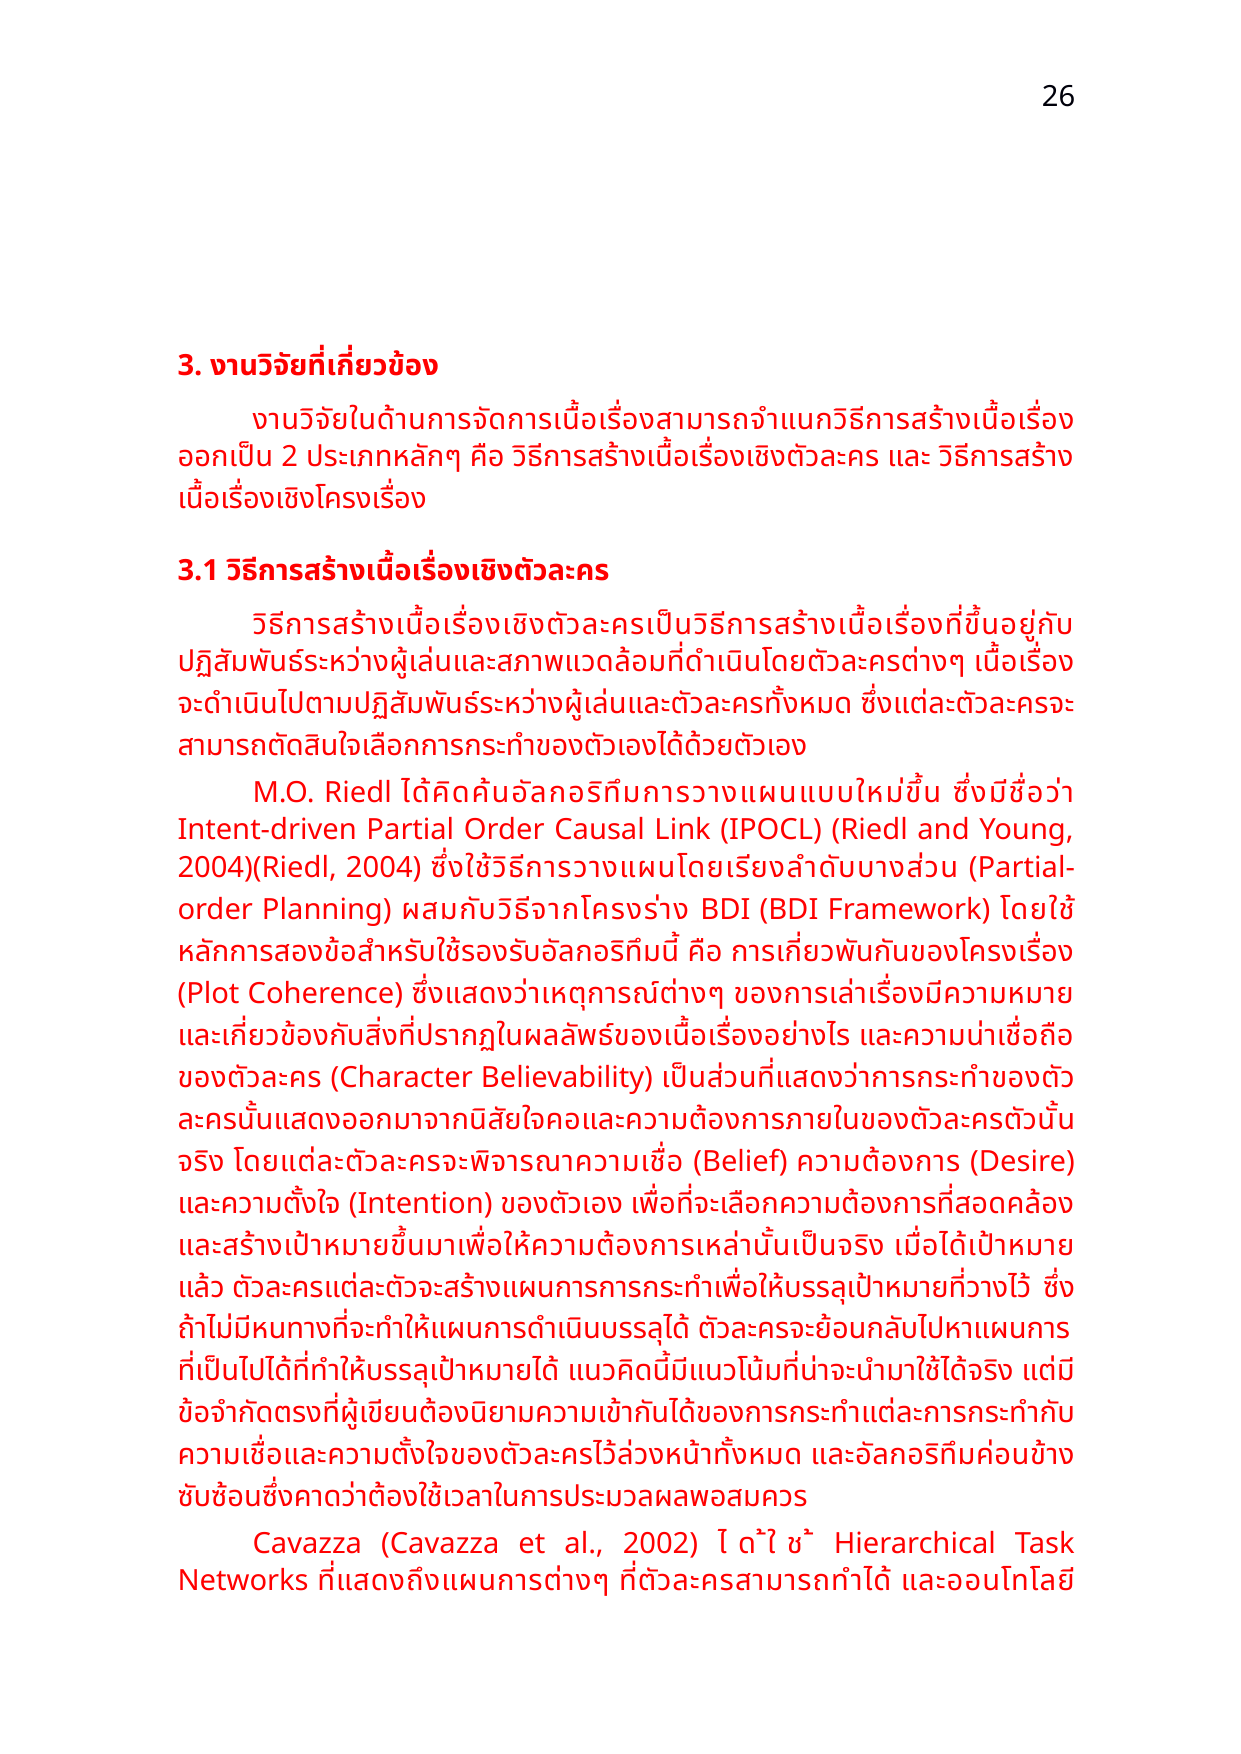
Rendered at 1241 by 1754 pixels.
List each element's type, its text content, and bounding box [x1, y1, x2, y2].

text 3.1 วิธีการสร้างเนื้อเรื่องเชิงตัวละคร [177, 547, 1075, 589]
text M.O. Riedl ได้คิดค้นอัลกอริทึมการวางแผนแบบใหม่ขึ้น ซึ่งมีชื่อว่า Intent-driven Partial Order Causal Link (IPOCL) (Riedl and Young, 2004)(Riedl, 2004) ซึ่งใช้วิธีการวางแผนโดยเรียงลำดับบางส่วน (Partial-order Planning) ผสมกับวิธีจากโครงร่าง BDI (BDI Framework) โดยใช้หลักการสองข้อสำหรับใช้รองรับอัลกอริทึมนี้ คือ การเกี่ยวพันกันของโครงเรื่อง (Plot Coherence) ซึ่งแสดงว่าเหตุการณ์ต่างๆ ของการเล่าเรื่องมีความหมายและเกี่ยวข้องกับสิ่งที่ปรากฏในผลลัพธ์ของเนื้อเรื่องอย่างไร และความน่าเชื่อถือของตัวละคร (Character Believability) เป็นส่วนที่แสดงว่าการกระทำของตัวละครนั้นแสดงออกมาจากนิสัยใจคอและความต้องการภายในของตัวละครตัวนั้นจริง โดยแต่ละตัวละครจะพิจารณาความเชื่อ (Belief) ความต้องการ (Desire) และความตั้งใจ (Intention) ของตัวเอง เพื่อที่จะเลือกความต้องการที่สอดคล้องและสร้างเป้าหมายขึ้นมาเพื่อให้ความต้องการเหล่านั้นเป็นจริง เมื่อได้เป้าหมายแล้ว ตัวละครแต่ละตัวจะสร้างแผนการการกระทำเพื่อให้บรรลุเป้าหมายที่วางไว้ ซึ่งถ้าไม่มีหนทางที่จะทำให้แผนการดำเนินบรรลุได้ ตัวละครจะย้อนกลับไปหาแผนการที่เป็นไปได้ที่ทำให้บรรลุเป้าหมายได้ แนวคิดนี้มีแนวโน้มที่น่าจะนำมาใช้ได้จริง แต่มีข้อจำกัดตรงที่ผู้เขียนต้องนิยามความเข้ากันได้ของการกระทำแต่ละการกระทำกับความเชื่อและความตั้งใจของตัวละครไว้ล่วงหน้าทั้งหมด และอัลกอริทึมค่อนข้างซับซ้อนซึ่งคาดว่าต้องใช้เวลาในการประมวลผลพอสมควร [177, 769, 1075, 1519]
text Cavazza (Cavazza et al., 2002) ได้ใช้ Hierarchical Task Networks ที่แสดงถึงแผนการต่างๆ ที่ตัวละครสามารถทำได้ และออนโทโลยี [177, 1519, 1075, 1604]
text 3. งานวิจัยที่เกี่ยวข้อง [177, 342, 1075, 383]
text งานวิจัยในด้านการจัดการเนื้อเรื่องสามารถจำแนกวิธีการสร้างเนื้อเรื่องออกเป็น 2 ประเภทหลักๆ คือ วิธีการสร้างเนื้อเรื่องเชิงตัวละคร และ วิธีการสร้างเนื้อเรื่องเชิงโครงเรื่อง [177, 396, 1075, 522]
text วิธีการสร้างเนื้อเรื่องเชิงตัวละครเป็นวิธีการสร้างเนื้อเรื่องที่ขึ้นอยู่กับปฏิสัมพันธ์ระหว่างผู้เล่นและสภาพแวดล้อมที่ดำเนินโดยตัวละครต่างๆ เนื้อเรื่องจะดำเนินไปตามปฏิสัมพันธ์ระหว่างผู้เล่นและตัวละครทั้งหมด ซึ่งแต่ละตัวละครจะสามารถตัดสินใจเลือกการกระทำของตัวเองได้ด้วยตัวเอง [177, 601, 1075, 769]
